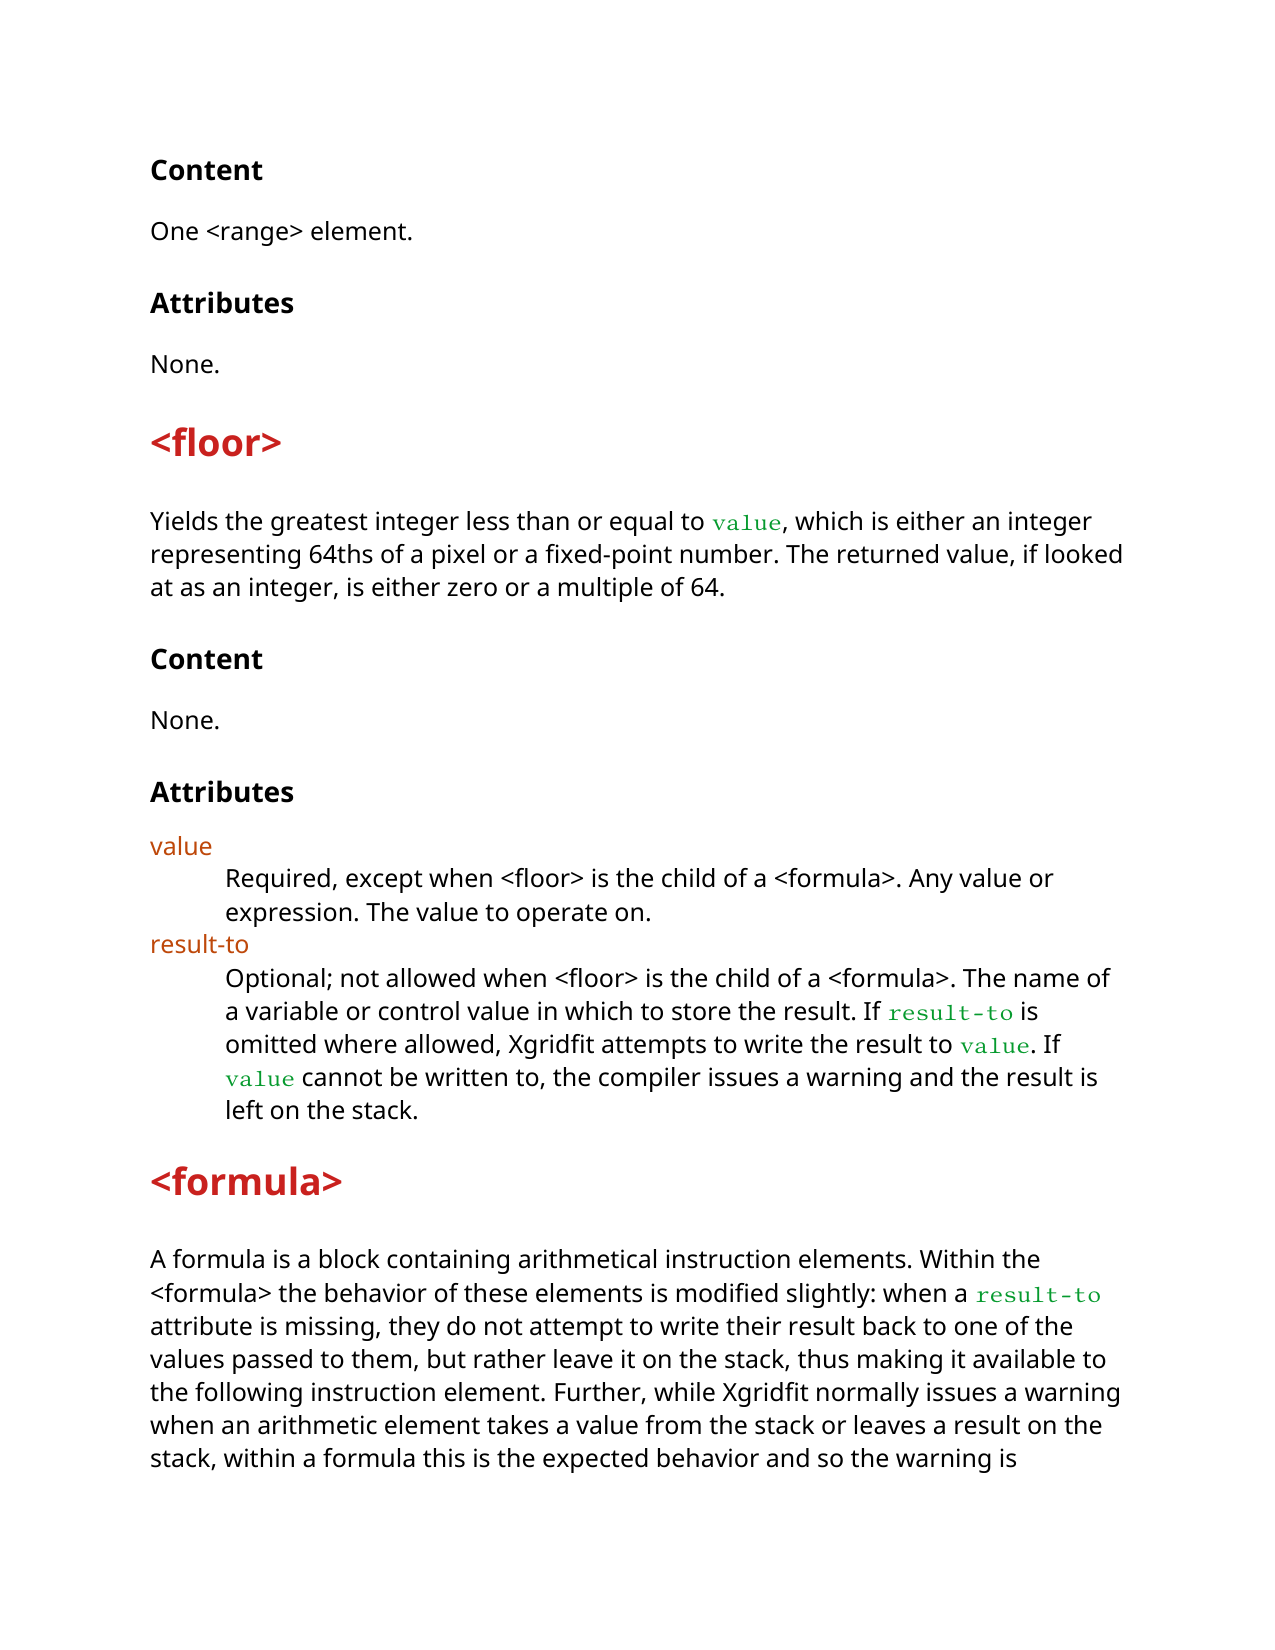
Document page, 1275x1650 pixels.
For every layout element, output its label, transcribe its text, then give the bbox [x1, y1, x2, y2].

text One <range> element. [150, 214, 1125, 247]
text Optional; not allowed when <floor> is the child of a <formula>. The name of a variable or control value in which to store the result. If result-to is omitted where allowed, Xgridfit attempts to write the result to value. If value cannot be written to, the compiler issues a warning and the result is left on the stack. [225, 961, 1125, 1126]
text value [150, 828, 1125, 862]
text Yields the greatest integer less than or equal to value, which is either an integer representing 64ths of a pixel or a fixed-point number. The returned value, if looked at as an integer, is either zero or a multiple of 64. [150, 504, 1125, 603]
subtitle Attributes [150, 772, 1125, 811]
text None. [150, 703, 1125, 736]
text None. [150, 347, 1125, 380]
text A formula is a block containing arithmetical instruction elements. Within the <formula> the behavior of these elements is modified slightly: when a result-to attribute is missing, they do not attempt to write their result back to one of the values passed to them, but rather leave it on the stack, thus making it available to the following instruction element. Further, while Xgridfit normally issues a warning when an arithmetic element takes a value from the stack or leaves a result on the stack, within a formula this is the expected behavior and so the warning is [150, 1243, 1125, 1474]
text Required, except when <floor> is the child of a <formula>. Any value or expression. The value to operate on. [225, 862, 1125, 928]
subtitle <formula> [150, 1155, 1125, 1206]
subtitle Content [150, 639, 1125, 678]
subtitle Content [150, 150, 1125, 188]
subtitle <floor> [150, 416, 1125, 467]
subtitle Attributes [150, 283, 1125, 321]
text result-to [150, 928, 1125, 961]
